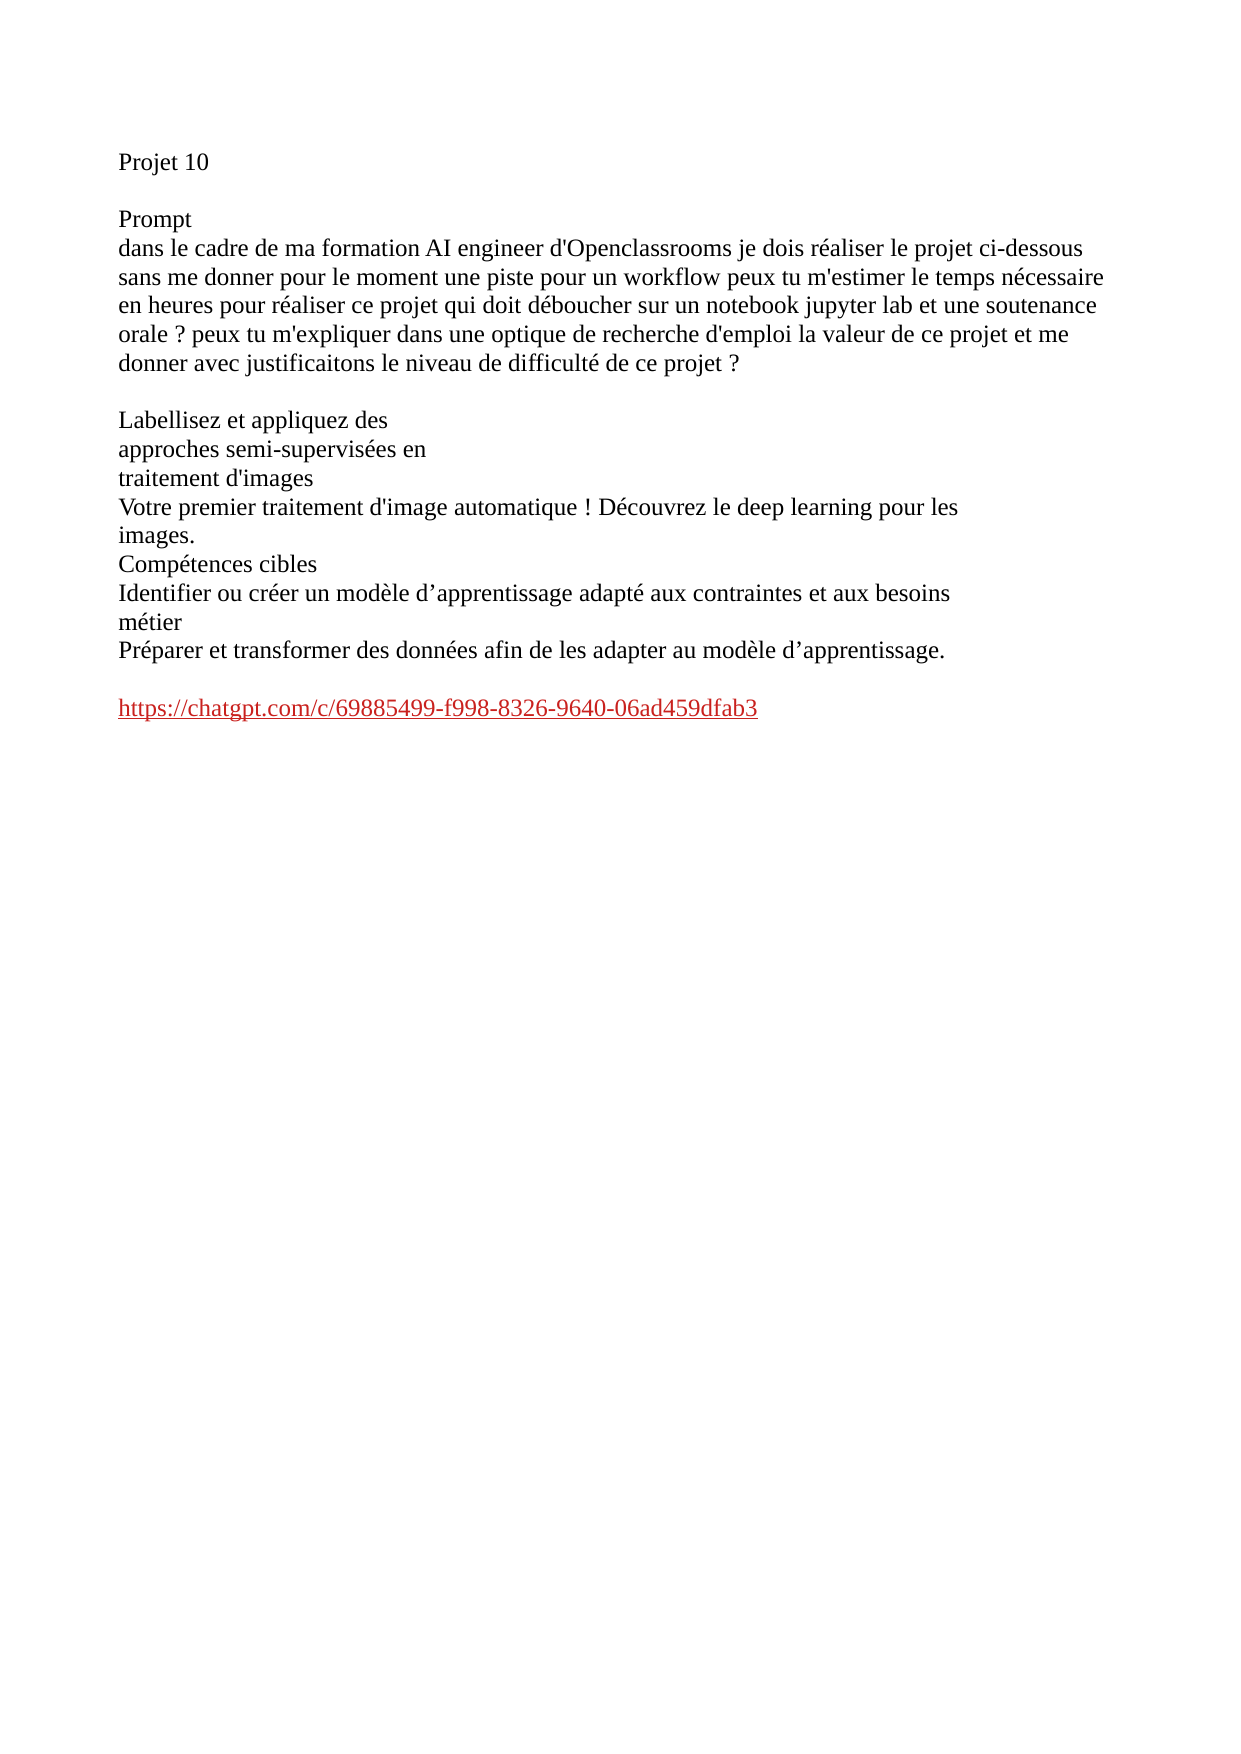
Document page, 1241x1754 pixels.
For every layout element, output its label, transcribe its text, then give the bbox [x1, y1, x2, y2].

text approches semi-supervisées en [118, 434, 1122, 463]
text Prompt [118, 204, 1122, 233]
text images. [118, 521, 1122, 549]
text dans le cadre de ma formation AI engineer d'Openclassrooms je dois réaliser le projet ci-dessous sans me donner pour le moment une piste pour un workflow peux tu m'estimer le temps nécessaire en heures pour réaliser ce projet qui doit déboucher sur un notebook jupyter lab et une soutenance orale ? peux tu m'expliquer dans une optique de recherche d'emploi la valeur de ce projet et me donner avec justificaitons le niveau de difficulté de ce projet ? [118, 233, 1122, 377]
text Projet 10 [118, 147, 1122, 176]
text Labellisez et appliquez des [118, 406, 1122, 434]
text Identifier ou créer un modèle d’apprentissage adapté aux contraintes et aux besoins [118, 578, 1122, 607]
text https://chatgpt.com/c/69885499-f998-8326-9640-06ad459dfab3 [118, 693, 1122, 722]
text Votre premier traitement d'image automatique ! Découvrez le deep learning pour les [118, 492, 1122, 521]
text Préparer et transformer des données afin de les adapter au modèle d’apprentissage. [118, 636, 1122, 664]
text Compétences cibles [118, 549, 1122, 578]
text traitement d'images [118, 463, 1122, 492]
text métier [118, 607, 1122, 636]
